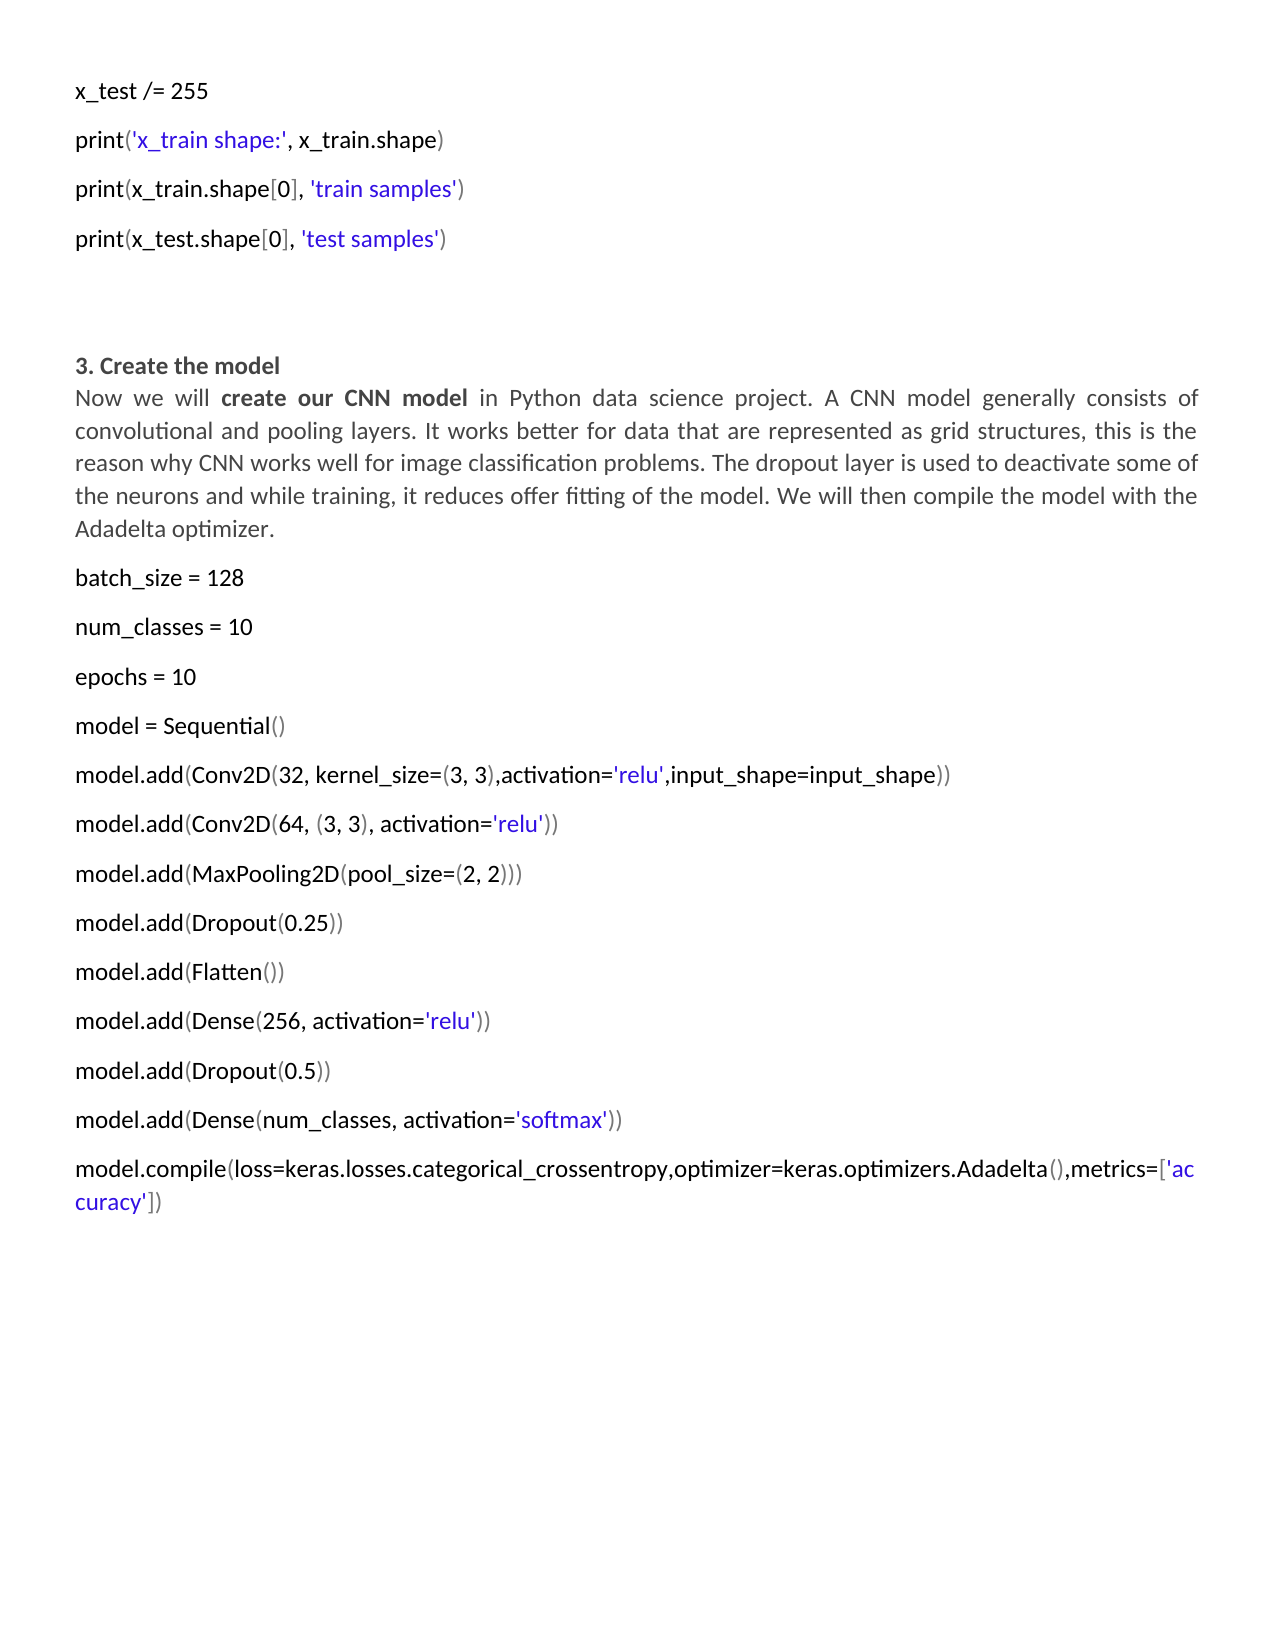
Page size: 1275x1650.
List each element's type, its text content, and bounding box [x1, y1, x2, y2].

text model.compile(loss=keras.losses.categorical_crossentropy,optimizer=keras.optimizers.Adadelta(),metrics=['accuracy']) [75, 1153, 1200, 1216]
text model.add(Dense(256, activation='relu')) [75, 1006, 1200, 1036]
text num_classes = 10 [75, 611, 1200, 642]
text model.add(Dropout(0.25)) [75, 907, 1200, 937]
text print(x_test.shape[0], 'test samples') [75, 223, 1200, 253]
text model.add(Dropout(0.5)) [75, 1055, 1200, 1085]
text print(x_train.shape[0], 'train samples') [75, 173, 1200, 204]
text model.add(Conv2D(32, kernel_size=(3, 3),activation='relu',input_shape=input_shape)) [75, 759, 1200, 790]
text model.add(Flatten()) [75, 956, 1200, 987]
text x_test /= 255 [75, 75, 1200, 106]
text model = Sequential() [75, 710, 1200, 740]
text model.add(Conv2D(64, (3, 3), activation='relu')) [75, 808, 1200, 839]
subtitle 3. Create the model [75, 350, 1200, 380]
text epochs = 10 [75, 661, 1200, 691]
text batch_size = 128 [75, 562, 1200, 593]
text Now we will create our CNN model in Python data science project. A CNN model generally consists of convolutional and pooling layers. It works better for data that are represented as grid structures, this is the reason why CNN works well for image classification problems. The dropout layer is used to deactivate some of the neurons and while training, it reduces offer fitting of the model. We will then compile the model with the Adadelta optimizer. [75, 382, 1200, 543]
text model.add(MaxPooling2D(pool_size=(2, 2))) [75, 858, 1200, 888]
text model.add(Dense(num_classes, activation='softmax')) [75, 1104, 1200, 1134]
text print('x_train shape:', x_train.shape) [75, 124, 1200, 155]
